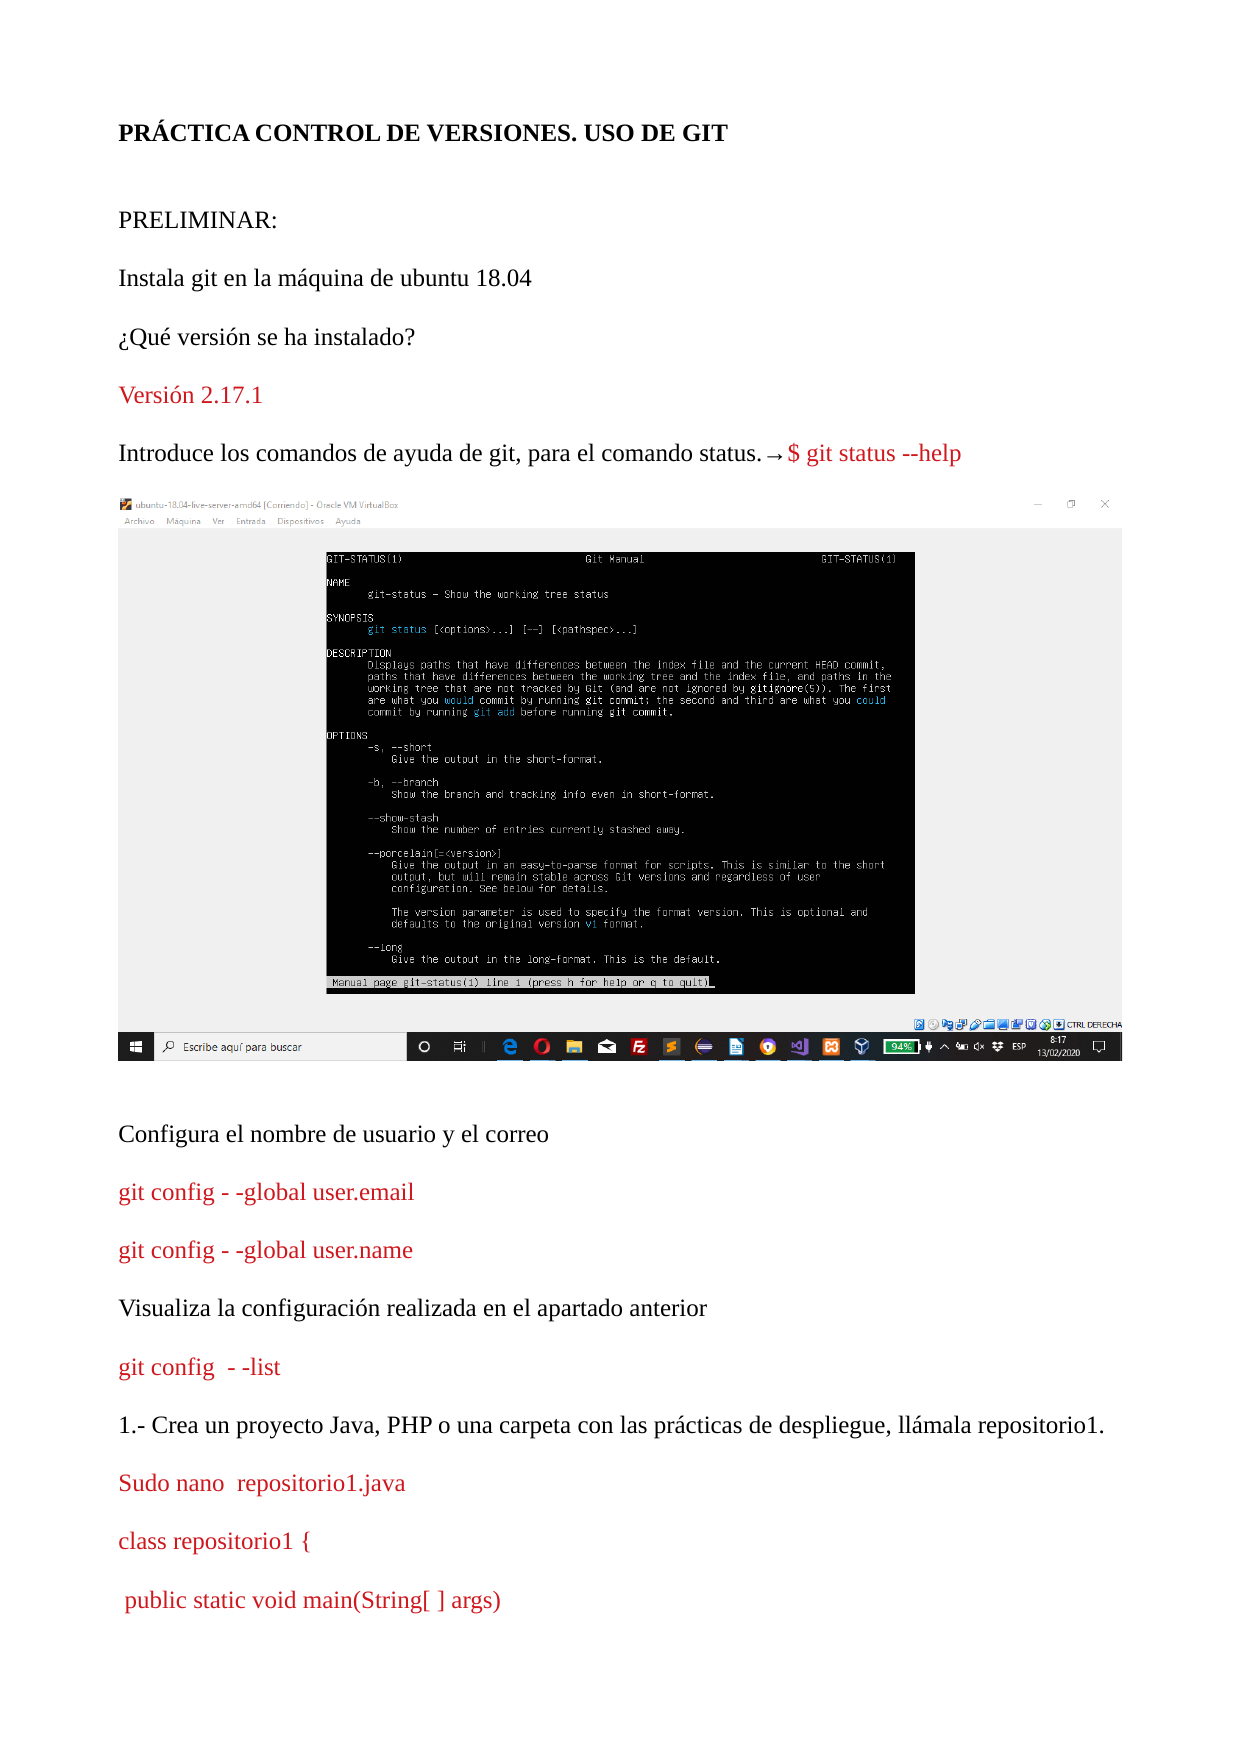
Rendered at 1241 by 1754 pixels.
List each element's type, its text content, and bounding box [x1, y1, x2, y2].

text PRÁCTICA CONTROL DE VERSIONES. USO DE GIT [118, 118, 1122, 147]
text class repositorio1 { [118, 1526, 1122, 1555]
text Visualiza la configuración realizada en el apartado anterior [118, 1293, 1122, 1322]
text git config - -global user.name [118, 1235, 1122, 1264]
text Introduce los comandos de ayuda de git, para el comando status.→$ git status --help [118, 438, 1122, 467]
text Configura el nombre de usuario y el correo [118, 1119, 1122, 1148]
text git config - -list [118, 1352, 1122, 1381]
text ¿Qué versión se ha instalado? [118, 322, 1122, 350]
picture [118, 496, 1123, 1061]
text Instala git en la máquina de ubuntu 18.04 [118, 263, 1122, 292]
text Versión 2.17.1 [118, 380, 1122, 408]
text git config - -global user.email [118, 1177, 1122, 1206]
text Sudo nano repositorio1.java [118, 1468, 1122, 1497]
text 1.- Crea un proyecto Java, PHP o una carpeta con las prácticas de despliegue, llámala repositorio1. [118, 1410, 1122, 1439]
text public static void main(String[ ] args) [118, 1585, 1122, 1613]
text PRELIMINAR: [118, 205, 1122, 234]
